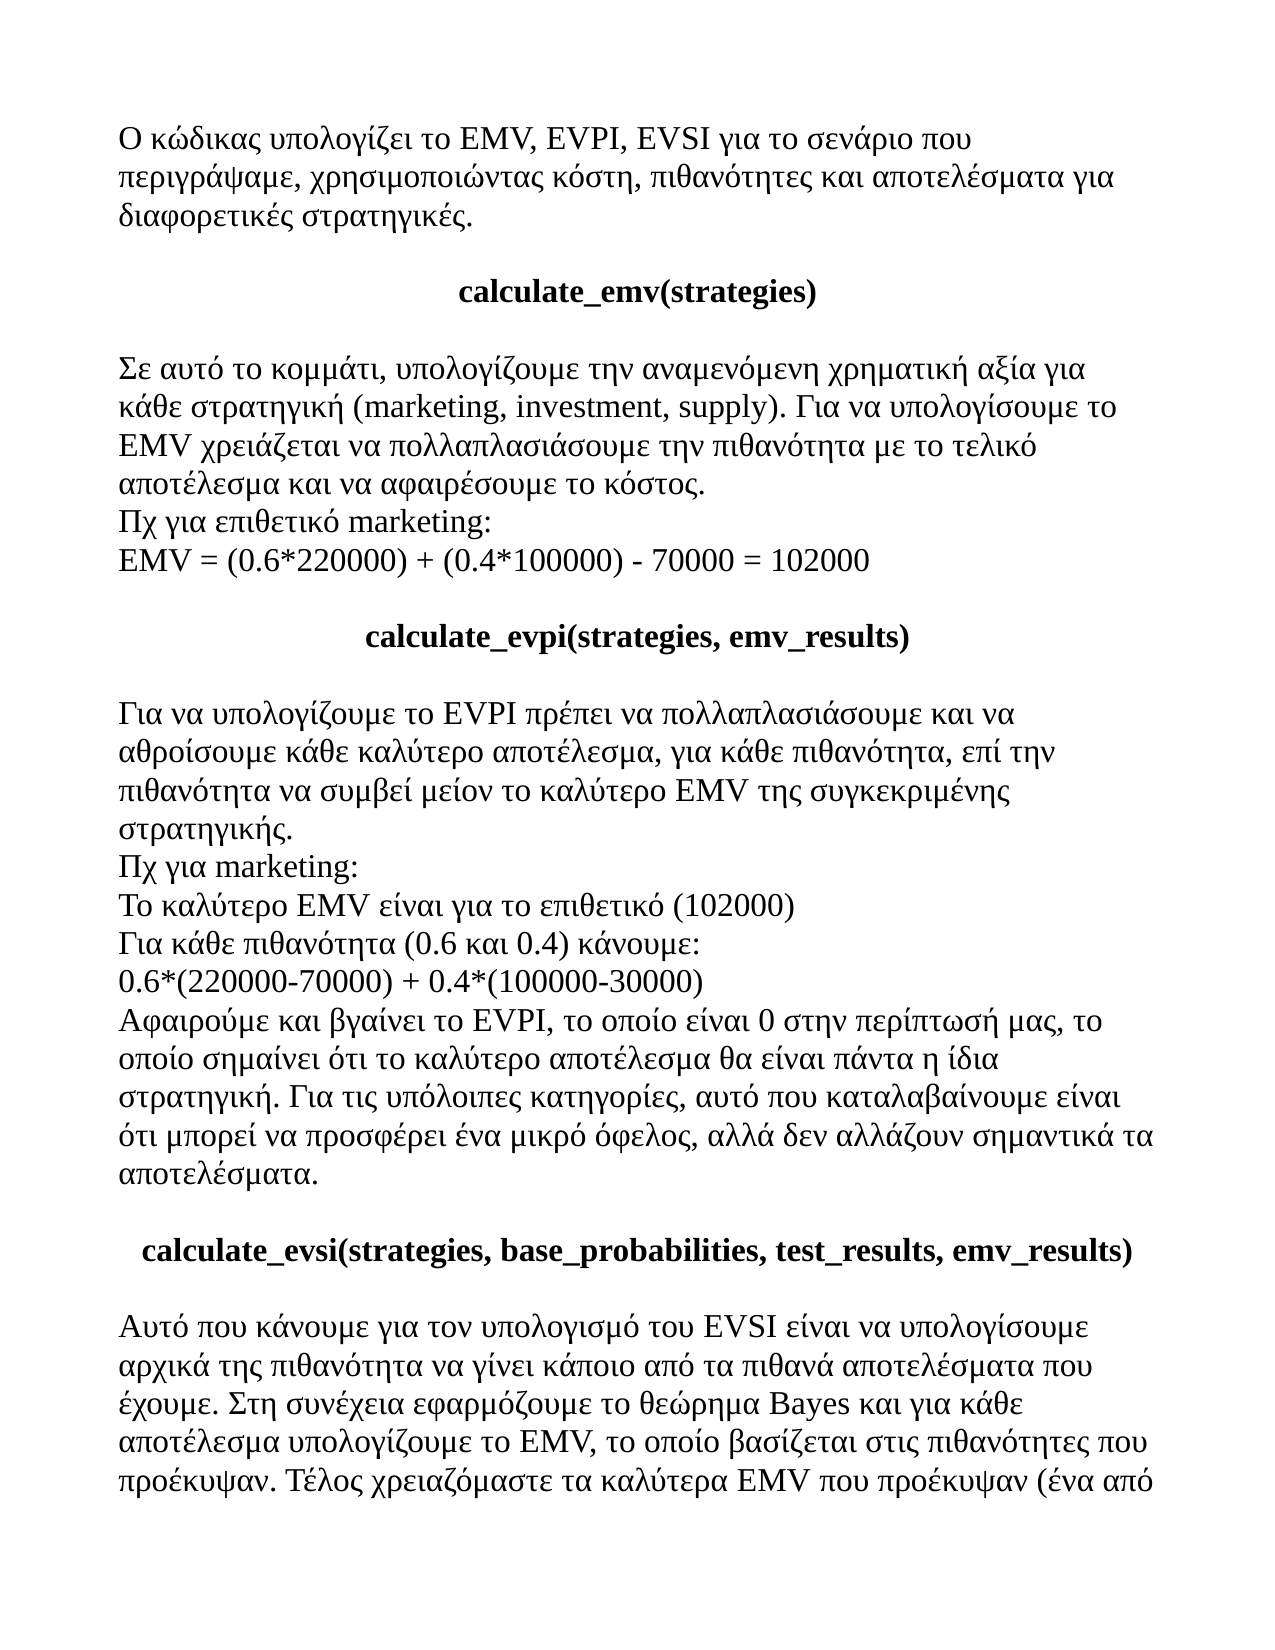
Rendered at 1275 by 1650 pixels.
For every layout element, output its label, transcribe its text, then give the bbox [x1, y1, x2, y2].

text Αυτό που κάνουμε για τον υπολογισμό του EVSI είναι να υπολογίσουμε αρχικά της πιθανότητα να γίνει κάποιο από τα πιθανά αποτελέσματα που έχουμε. Στη συνέχεια εφαρμόζουμε το θεώρημα Bayes και για κάθε αποτέλεσμα υπολογίζουμε το EMV, το οποίο βασίζεται στις πιθανότητες που προέκυψαν. Τέλος χρειαζόμαστε τα καλύτερα EMV που προέκυψαν (ένα από [118, 1306, 1157, 1498]
text Για κάθε πιθανότητα (0.6 και 0.4) κάνουμε: [118, 923, 1157, 961]
text 0.6*(220000-70000) + 0.4*(100000-30000) [118, 961, 1157, 1000]
text Πχ για marketing: [118, 846, 1157, 885]
text calculate_evpi(strategies, emv_results) [118, 616, 1157, 655]
text EMV = (0.6*220000) + (0.4*100000) - 70000 = 102000 [118, 540, 1157, 578]
text Σε αυτό το κομμάτι, υπολογίζουμε την αναμενόμενη χρηματική αξία για κάθε στρατηγική (marketing, investment, supply). Για να υπολογίσουμε το EMV χρειάζεται να πολλαπλασιάσουμε την πιθανότητα με το τελικό αποτέλεσμα και να αφαιρέσουμε το κόστος. [118, 348, 1157, 501]
text Αφαιρούμε και βγαίνει το EVPI, το οποίο είναι 0 στην περίπτωσή μας, το οποίο σημαίνει ότι το καλύτερο αποτέλεσμα θα είναι πάντα η ίδια στρατηγική. Για τις υπόλοιπες κατηγορίες, αυτό που καταλαβαίνουμε είναι ότι μπορεί να προσφέρει ένα μικρό όφελος, αλλά δεν αλλάζουν σημαντικά τα αποτελέσματα. [118, 1000, 1157, 1191]
text Πχ για επιθετικό marketing: [118, 501, 1157, 540]
text Το καλύτερο EMV είναι για το επιθετικό (102000) [118, 885, 1157, 923]
text Ο κώδικας υπολογίζει το EMV, EVPI, EVSI για το σενάριο που περιγράψαμε, χρησιμοποιώντας κόστη, πιθανότητες και αποτελέσματα για διαφορετικές στρατηγικές. [118, 118, 1157, 233]
text calculate_evsi(strategies, base_probabilities, test_results, emv_results) [118, 1230, 1157, 1268]
text Για να υπολογίζουμε το EVPI πρέπει να πολλαπλασιάσουμε και να αθροίσουμε κάθε καλύτερο αποτέλεσμα, για κάθε πιθανότητα, επί την πιθανότητα να συμβεί μείον το καλύτερο EMV της συγκεκριμένης στρατηγικής. [118, 693, 1157, 846]
text calculate_emv(strategies) [118, 271, 1157, 310]
